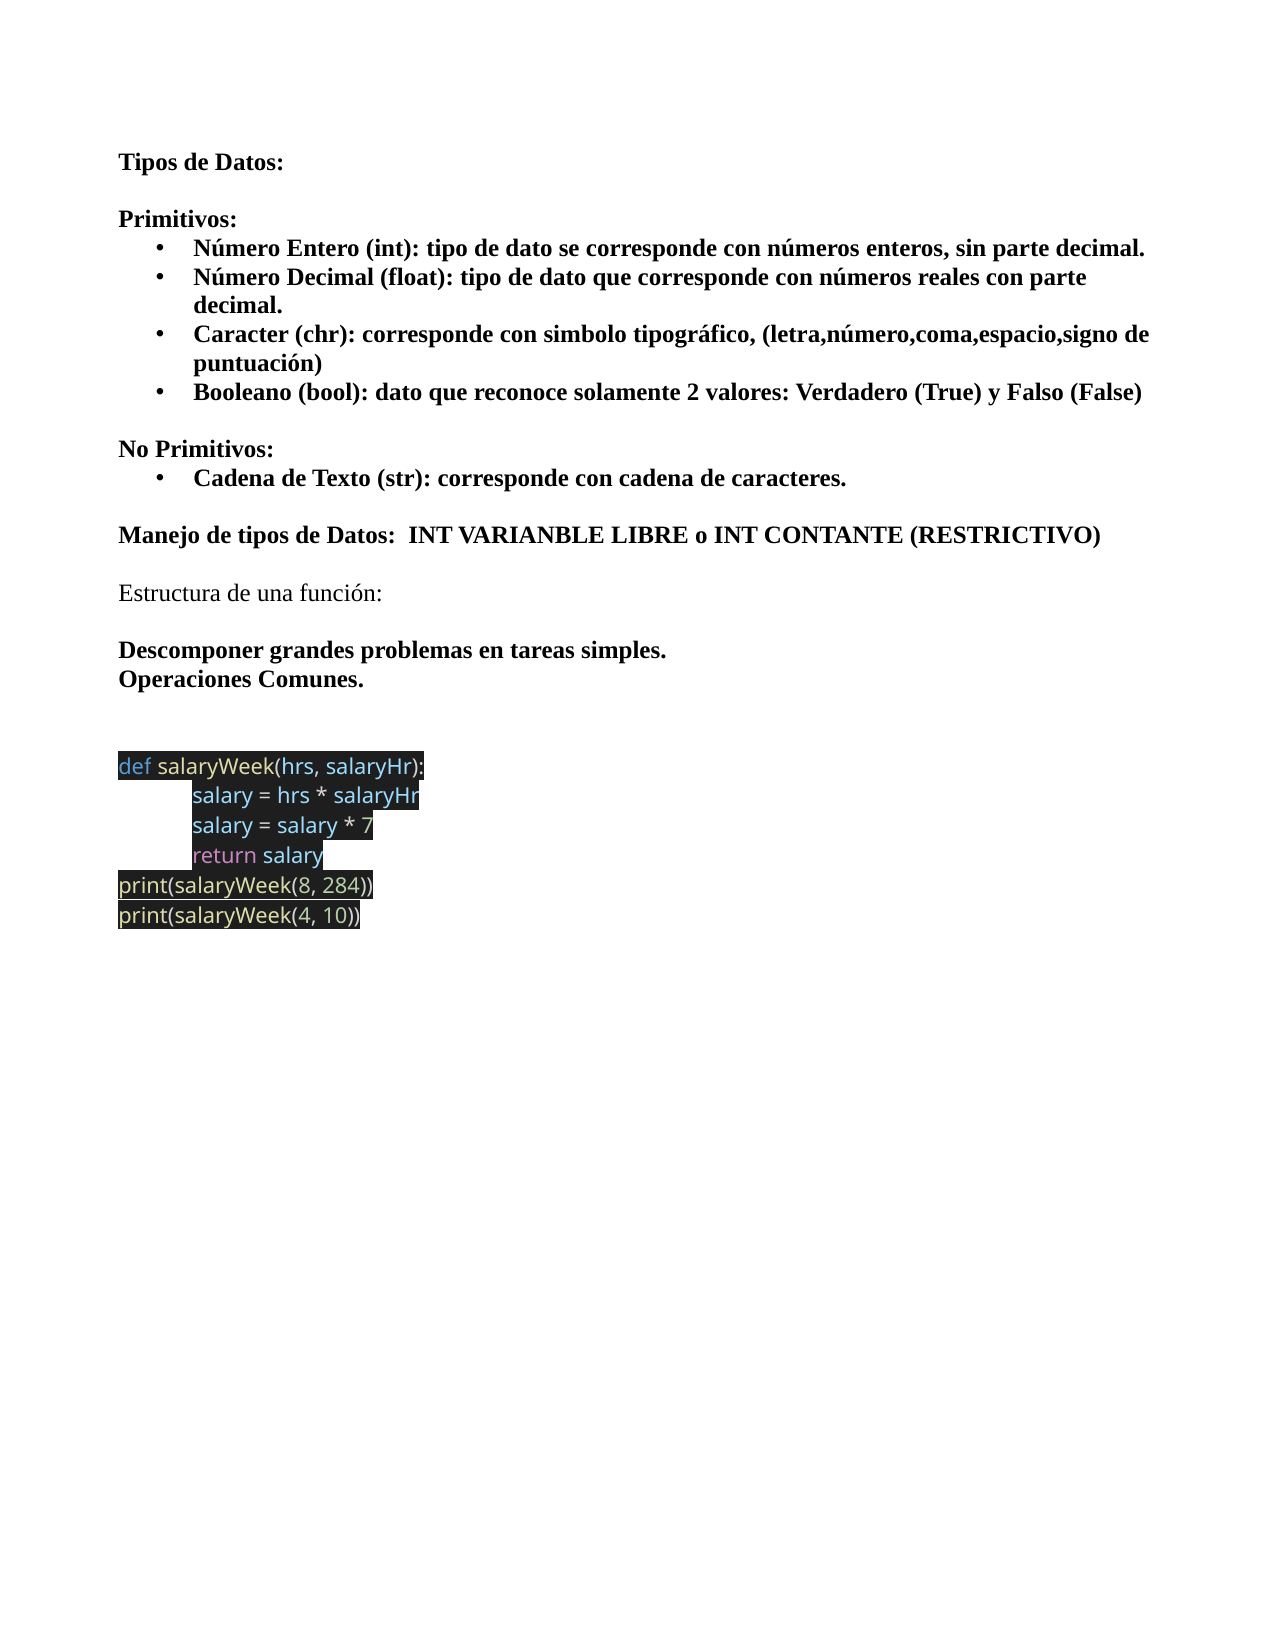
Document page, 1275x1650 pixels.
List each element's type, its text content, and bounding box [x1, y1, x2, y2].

text salary = salary * 7 [192, 810, 1157, 840]
list Booleano (bool): dato que reconoce solamente 2 valores: Verdadero (True) y Falso (False) [156, 377, 1157, 406]
text print(salaryWeek(4, 10)) [118, 899, 1157, 929]
text Primitivos: [118, 204, 1157, 233]
text No Primitivos: [118, 434, 1157, 463]
text Tipos de Datos: [118, 147, 1157, 176]
text Descomponer grandes problemas en tareas simples. [118, 636, 1157, 664]
list Cadena de Texto (str): corresponde con cadena de caracteres. [156, 463, 1157, 492]
list Número Decimal (float): tipo de dato que corresponde con números reales con parte decimal. [156, 262, 1157, 319]
text def salaryWeek(hrs, salaryHr): [118, 751, 1157, 780]
text Manejo de tipos de Datos: INT VARIANBLE LIBRE o INT CONTANTE (RESTRICTIVO) [118, 521, 1157, 549]
text Operaciones Comunes. [118, 664, 1157, 693]
text Estructura de una función: [118, 578, 1157, 607]
list Caracter (chr): corresponde con simbolo tipográfico, (letra,número,coma,espacio,signo de puntuación) [156, 319, 1157, 377]
text print(salaryWeek(8, 284)) [118, 870, 1157, 899]
text return salary [192, 840, 1157, 870]
text salary = hrs * salaryHr [192, 780, 1157, 810]
list Número Entero (int): tipo de dato se corresponde con números enteros, sin parte decimal. [156, 233, 1157, 262]
